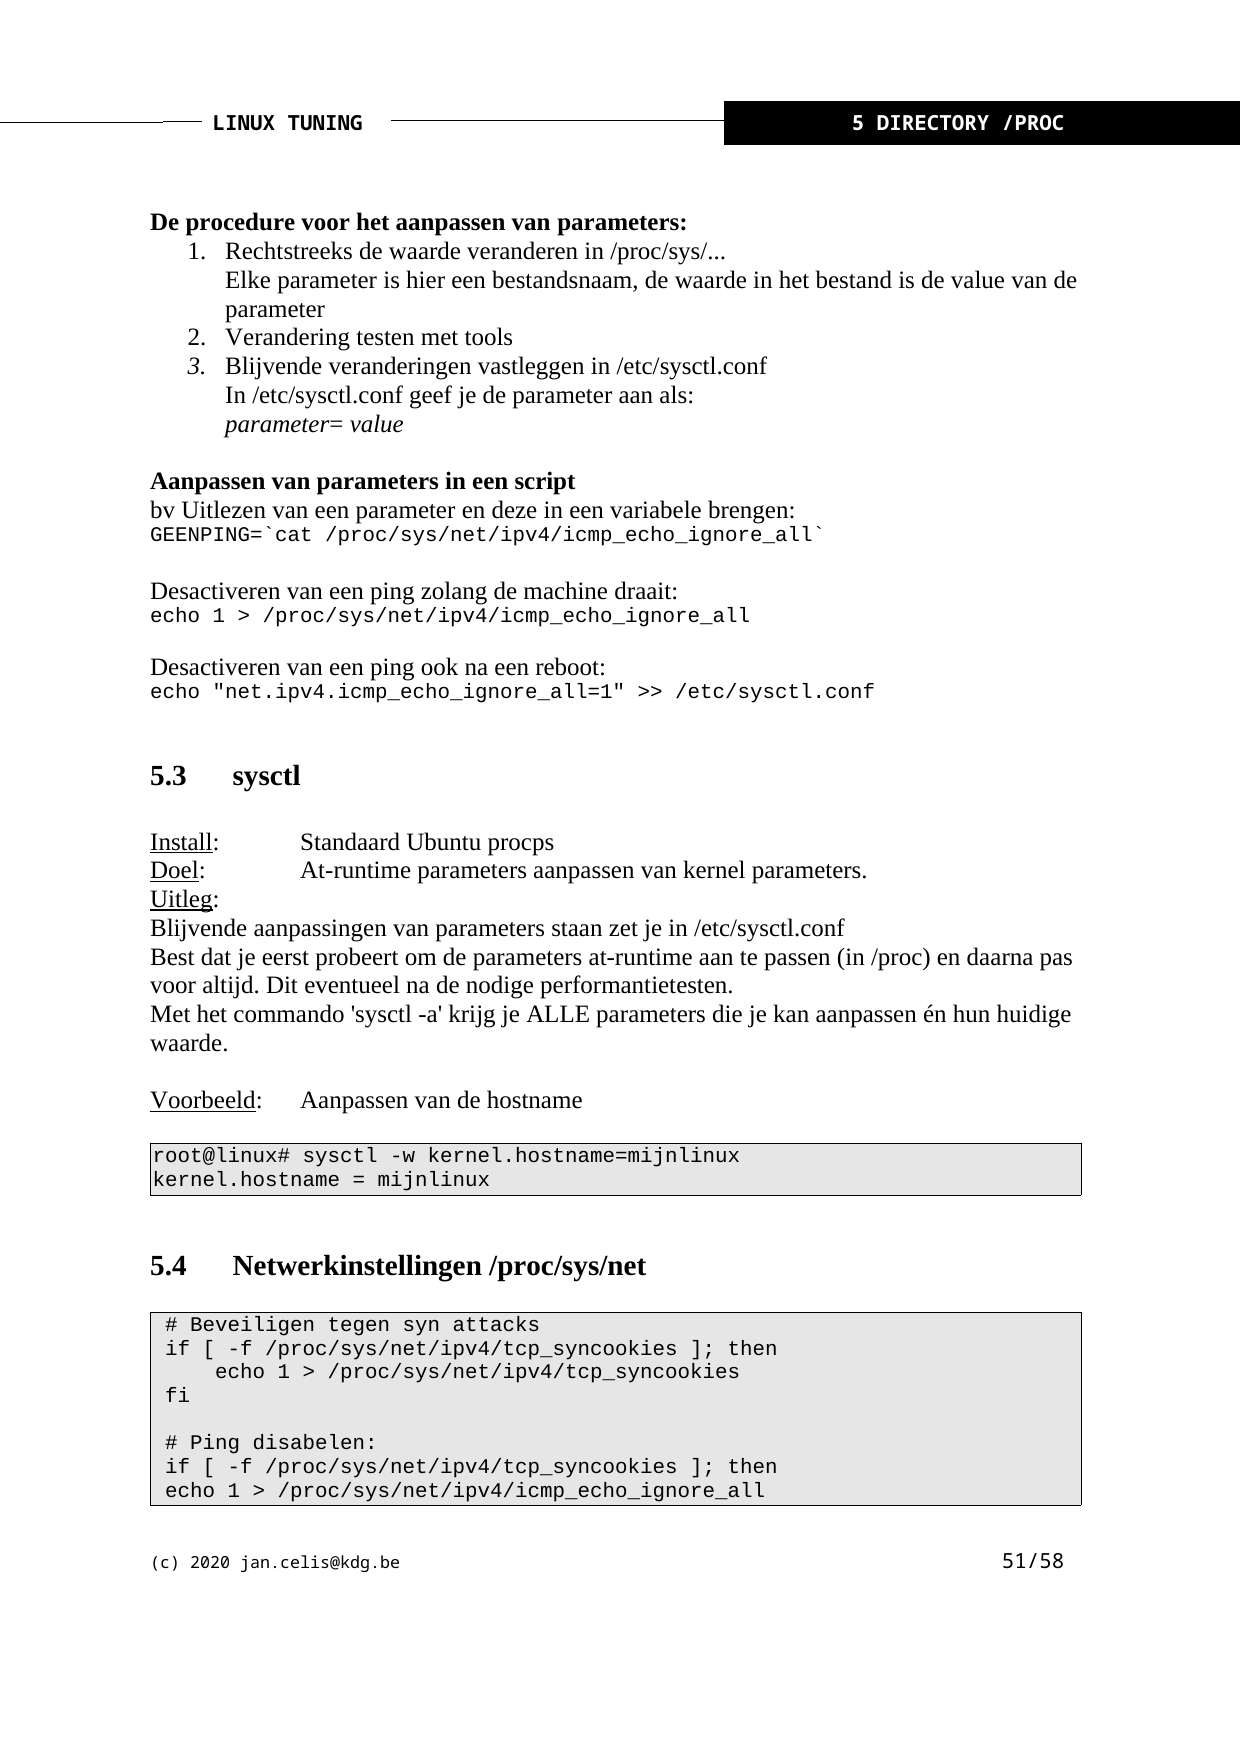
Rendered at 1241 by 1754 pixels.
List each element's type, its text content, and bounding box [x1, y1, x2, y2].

text Blijvende aanpassingen van parameters staan zet je in /etc/sysctl.conf [150, 913, 1081, 942]
text root@linux# sysctl -w kernel.hostname=mijnlinux [151, 1144, 1081, 1167]
text echo 1 > /proc/sys/net/ipv4/icmp_echo_ignore_all [151, 1477, 1081, 1505]
text # Beveiligen tegen syn attacks [151, 1313, 1081, 1336]
subtitle Netwerkinstellingen /proc/sys/net [150, 1248, 1081, 1282]
text echo 1 > /proc/sys/net/ipv4/icmp_echo_ignore_all [150, 605, 1081, 628]
text if [ -f /proc/sys/net/ipv4/tcp_syncookies ]; then [151, 1336, 1081, 1359]
text bv Uitlezen van een parameter en deze in een variabele brengen: [150, 495, 1081, 524]
subtitle sysctl [150, 758, 1081, 792]
text Install: Standaard Ubuntu procps [150, 827, 1081, 856]
text Met het commando 'sysctl -a' krijg je ALLE parameters die je kan aanpassen én hun huidige waarde. [150, 999, 1081, 1057]
text fi [151, 1383, 1081, 1406]
text # Ping disabelen: [151, 1430, 1081, 1454]
text Best dat je eerst probeert om de parameters at-runtime aan te passen (in /proc) en daarna pas voor altijd. Dit eventueel na de nodige performantietesten. [150, 942, 1081, 999]
text Aanpassen van parameters in een script [150, 466, 1081, 495]
text De procedure voor het aanpassen van parameters: [150, 207, 1081, 236]
text if [ -f /proc/sys/net/ipv4/tcp_syncookies ]; then [151, 1454, 1081, 1477]
text echo "net.ipv4.icmp_echo_ignore_all=1" >> /etc/sysctl.conf [150, 681, 1081, 704]
text GEENPING=`cat /proc/sys/net/ipv4/icmp_echo_ignore_all` [150, 524, 1081, 547]
text Uitleg: [150, 884, 1081, 913]
list Verandering testen met tools [187, 322, 1081, 351]
list Blijvende veranderingen vastleggen in /etc/sysctl.conf In /etc/sysctl.conf geef je de parameter aan als: parameter= value [187, 351, 1081, 437]
text Desactiveren van een ping zolang de machine draait: [150, 576, 1081, 605]
list Rechtstreeks de waarde veranderen in /proc/sys/... Elke parameter is hier een bestandsnaam, de waarde in het bestand is de value van de parameter [187, 236, 1081, 322]
text Voorbeeld: Aanpassen van de hostname [150, 1057, 1081, 1114]
text Doel: At-runtime parameters aanpassen van kernel parameters. [150, 856, 1081, 884]
text kernel.hostname = mijnlinux [151, 1167, 1081, 1195]
text echo 1 > /proc/sys/net/ipv4/tcp_syncookies [151, 1359, 1081, 1383]
text Desactiveren van een ping ook na een reboot: [150, 652, 1081, 681]
